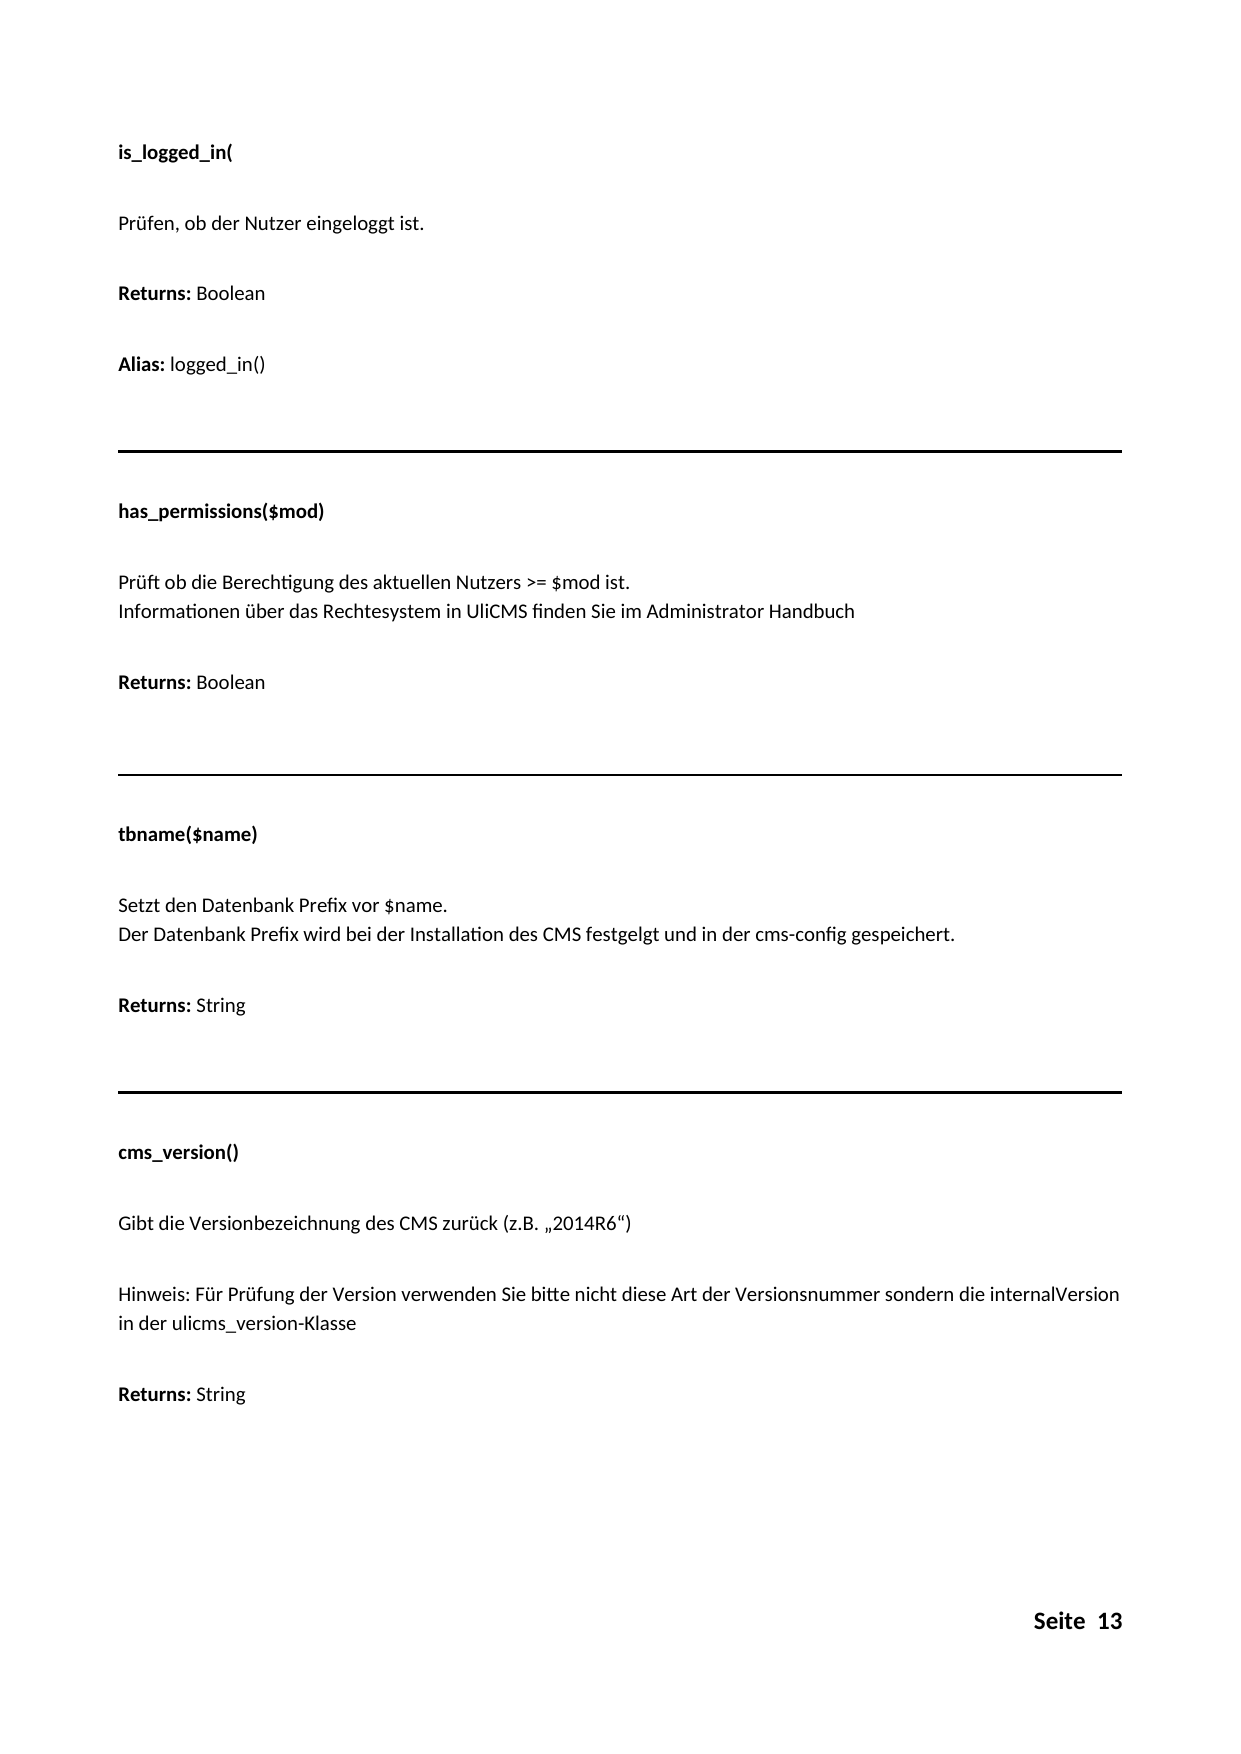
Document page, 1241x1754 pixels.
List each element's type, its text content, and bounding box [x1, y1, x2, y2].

text Prüft ob die Berechtigung des aktuellen Nutzers >= $mod ist. Informationen über das Rechtesystem in UliCMS finden Sie im Administrator Handbuch [118, 569, 1122, 624]
text Prüfen, ob der Nutzer eingeloggt ist. [118, 210, 1122, 235]
text Gibt die Versionbezeichnung des CMS zurück (z.B. „2014R6“) [118, 1210, 1122, 1236]
text Returns: Boolean [118, 281, 1122, 306]
text has_permissions($mod) [118, 498, 1122, 524]
text is_logged_in( [118, 139, 1122, 164]
text Hinweis: Für Prüfung der Version verwenden Sie bitte nicht diese Art der Versionsnummer sondern die internalVersion in der ulicms_version-Klasse [118, 1281, 1122, 1336]
text Alias: logged_in() [118, 351, 1122, 377]
text Returns: Boolean [118, 669, 1122, 694]
text tbname($name) [118, 822, 1122, 847]
text Setzt den Datenbank Prefix vor $name. Der Datenbank Prefix wird bei der Installation des CMS festgelgt und in der cms-config gespeichert. [118, 892, 1122, 947]
text Returns: String [118, 992, 1122, 1018]
text cms_version() [118, 1139, 1122, 1165]
text Returns: String [118, 1381, 1122, 1406]
